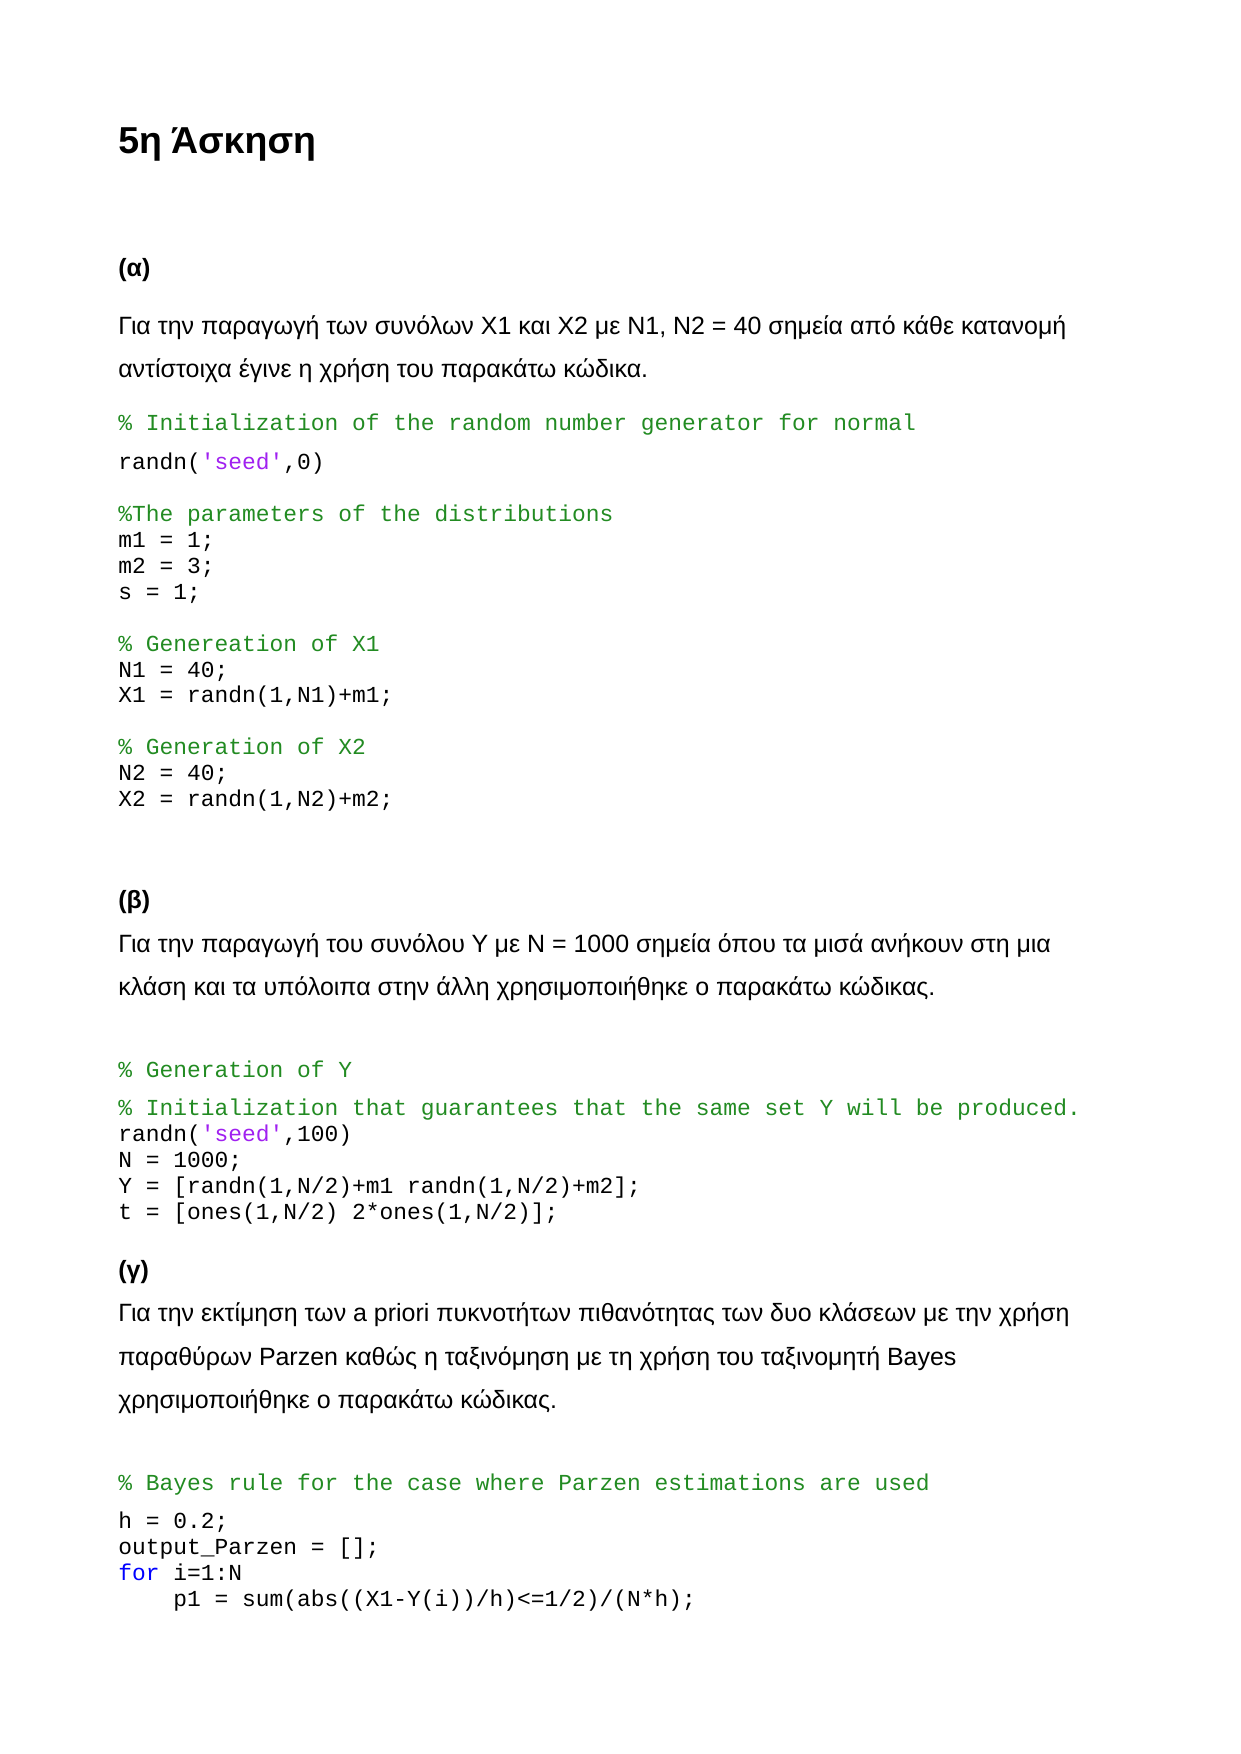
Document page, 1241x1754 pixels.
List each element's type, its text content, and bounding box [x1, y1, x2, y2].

text for i=1:N [118, 1562, 1122, 1587]
text % Bayes rule for the case where Parzen estimations are used [118, 1471, 1122, 1497]
text randn('seed',0) [118, 450, 1122, 476]
text s = 1; [118, 580, 1122, 606]
text (β) [118, 885, 1122, 914]
text Για την εκτίμηση των a priori πυκνοτήτων πιθανότητας των δυο κλάσεων με την χρήση παραθύρων Parzen καθώς η ταξινόμηση με τη χρήση του ταξινομητή Bayes χρησιμοποιήθηκε ο παρακάτω κώδικας. [118, 1298, 1122, 1413]
text m2 = 3; [118, 554, 1122, 580]
subtitle 5η Άσκηση [118, 118, 1122, 161]
text % Genereation of X1 [118, 632, 1122, 658]
text output_Parzen = []; [118, 1536, 1122, 1562]
text X2 = randn(1,N2)+m2; [118, 788, 1122, 813]
text N1 = 40; [118, 658, 1122, 684]
text N2 = 40; [118, 762, 1122, 788]
text Για την παραγωγή του συνόλου Υ με Ν = 1000 σημεία όπου τα μισά ανήκουν στη μια κλάση και τα υπόλοιπα στην άλλη χρησιμοποιήθηκε ο παρακάτω κώδικας. [118, 928, 1122, 1000]
text p1 = sum(abs((X1-Y(i))/h)<=1/2)/(N*h); [118, 1587, 1122, 1613]
text Y = [randn(1,N/2)+m1 randn(1,N/2)+m2]; [118, 1174, 1122, 1201]
text (γ) [118, 1255, 1122, 1284]
text % Generation of X2 [118, 736, 1122, 762]
text (α) [118, 253, 1122, 282]
text t = [ones(1,N/2) 2*ones(1,N/2)]; [118, 1201, 1122, 1226]
text % Initialization that guarantees that the same set Y will be produced. [118, 1097, 1122, 1123]
text randn('seed',100) [118, 1123, 1122, 1149]
text %The parameters of the distributions [118, 502, 1122, 528]
text % Generation of Y [118, 1058, 1122, 1084]
text X1 = randn(1,N1)+m1; [118, 684, 1122, 710]
text Για την παραγωγή των συνόλων Χ1 και Χ2 με Ν1, Ν2 = 40 σημεία από κάθε κατανομή αντίστοιχα έγινε η χρήση του παρακάτω κώδικα. [118, 311, 1122, 383]
text N = 1000; [118, 1149, 1122, 1174]
text % Initialization of the random number generator for normal [118, 412, 1122, 437]
text m1 = 1; [118, 528, 1122, 554]
text h = 0.2; [118, 1510, 1122, 1536]
